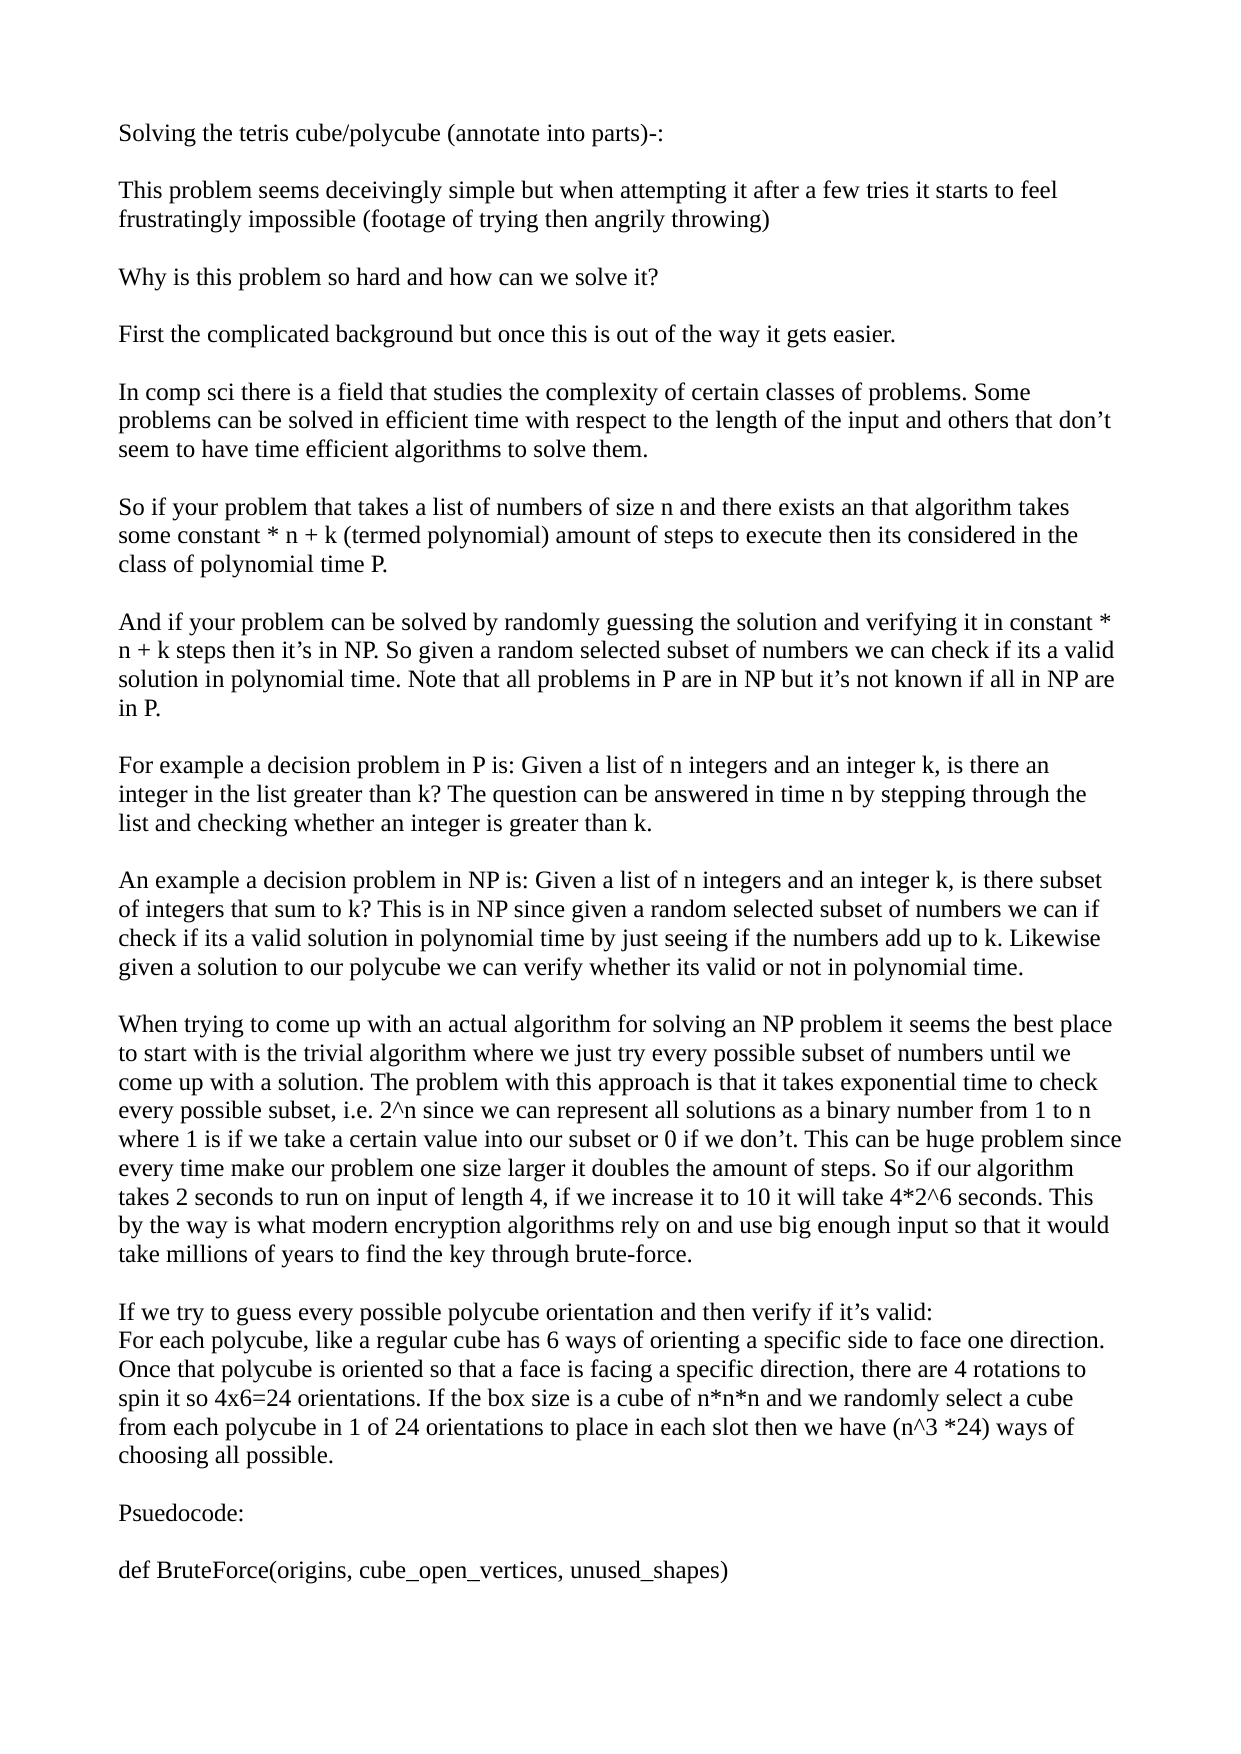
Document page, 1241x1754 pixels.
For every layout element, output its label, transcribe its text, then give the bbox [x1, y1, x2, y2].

text First the complicated background but once this is out of the way it gets easier. [118, 319, 1122, 348]
text For each polycube, like a regular cube has 6 ways of orienting a specific side to face one direction. Once that polycube is oriented so that a face is facing a specific direction, there are 4 rotations to spin it so 4x6=24 orientations. If the box size is a cube of n*n*n and we randomly select a cube from each polycube in 1 of 24 orientations to place in each slot then we have (n^3 *24) ways of choosing all possible. [118, 1326, 1122, 1469]
text In comp sci there is a field that studies the complexity of certain classes of problems. Some problems can be solved in efficient time with respect to the length of the input and others that don’t seem to have time efficient algorithms to solve them. [118, 377, 1122, 463]
text Psuedocode: [118, 1498, 1122, 1527]
text So if your problem that takes a list of numbers of size n and there exists an that algorithm takes some constant * n + k (termed polynomial) amount of steps to execute then its considered in the class of polynomial time P. [118, 492, 1122, 578]
text For example a decision problem in P is: Given a list of n integers and an integer k, is there an integer in the list greater than k? The question can be answered in time n by stepping through the list and checking whether an integer is greater than k. [118, 751, 1122, 837]
text Solving the tetris cube/polycube (annotate into parts)­-­: [118, 118, 1122, 147]
text An example a decision problem in NP is: Given a list of n integers and an integer k, is there subset of integers that sum to k? This is in NP since given a random selected subset of numbers we can if check if its a valid solution in polynomial time by just seeing if the numbers add up to k. Likewise given a solution to our polycube we can verify whether its valid or not in polynomial time. [118, 866, 1122, 981]
text And if your problem can be solved by randomly guessing the solution and verifying it in constant * n + k steps then it’s in NP. So given a random selected subset of numbers we can check if its a valid solution in polynomial time. Note that all problems in P are in NP but it’s not known if all in NP are in P. [118, 607, 1122, 722]
text If we try to guess every possible polycube orientation and then verify if it’s valid: [118, 1297, 1122, 1326]
text When trying to come up with an actual algorithm for solving an NP problem it seems the best place to start with is the trivial algorithm where we just try every possible subset of numbers until we come up with a solution. The problem with this approach is that it takes exponential time to check every possible subset, i.e. 2^n since we can represent all solutions as a binary number from 1 to n where 1 is if we take a certain value into our subset or 0 if we don’t. This can be huge problem since every time make our problem one size larger it doubles the amount of steps. So if our algorithm takes 2 seconds to run on input of length 4, if we increase it to 10 it will take 4*2^6 seconds. This by the way is what modern encryption algorithms rely on and use big enough input so that it would take millions of years to find the key through brute-force. [118, 1009, 1122, 1268]
text This problem seems deceivingly simple but when attempting it after a few tries it starts to feel frustratingly impossible (footage of trying then angrily throwing) [118, 176, 1122, 233]
text def BruteForce(origins, cube_open_vertices, unused_shapes) [118, 1556, 1122, 1584]
text Why is this problem so hard and how can we solve it? [118, 262, 1122, 291]
